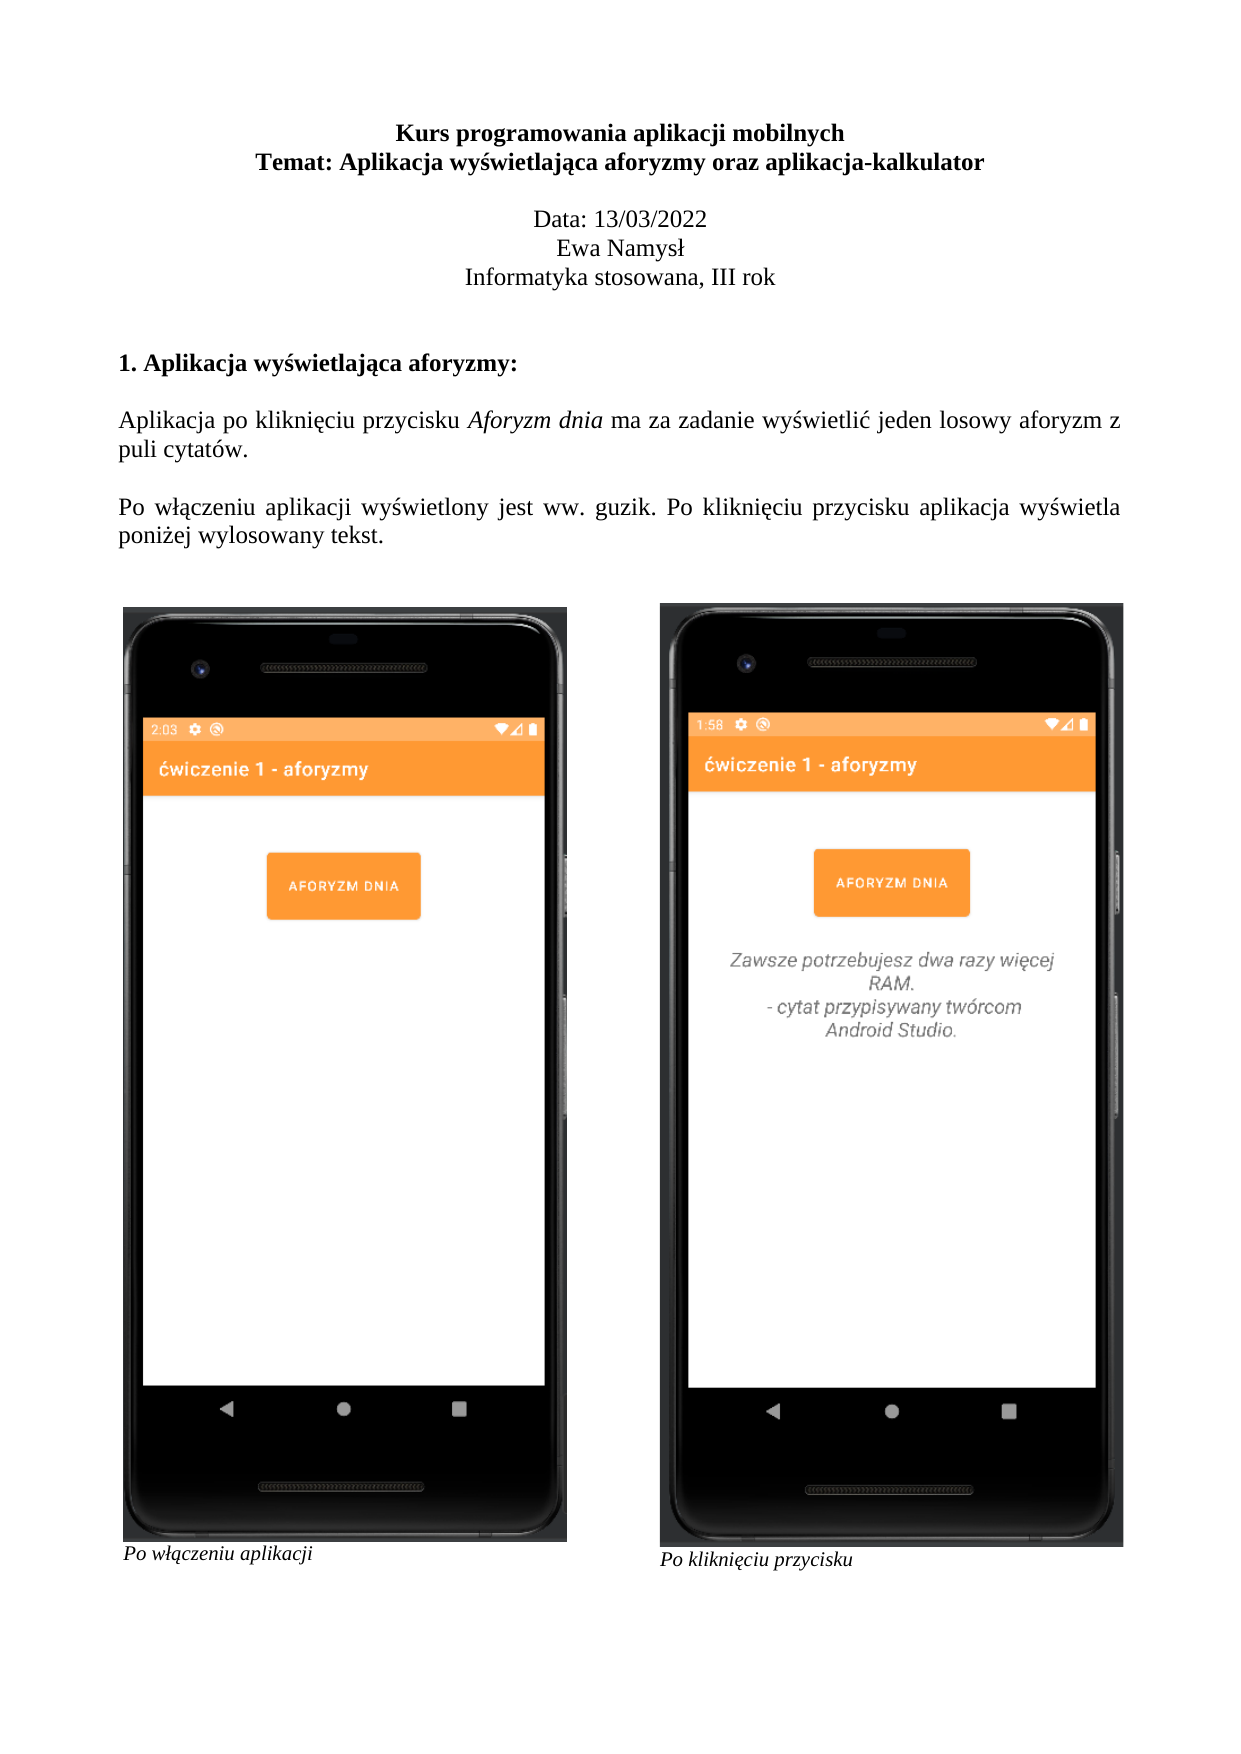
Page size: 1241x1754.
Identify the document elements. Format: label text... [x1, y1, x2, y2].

text [660, 591, 1123, 603]
text Kurs programowania aplikacji mobilnych [118, 118, 1122, 147]
text Aplikacja po kliknięciu przycisku Aforyzm dnia ma za zadanie wyświetlić jeden losowy aforyzm z puli cytatów. [118, 406, 1122, 463]
text Po włączeniu aplikacji [123, 1542, 567, 1565]
text Informatyka stosowana, III rok [118, 262, 1122, 291]
text Ewa Namysł [118, 233, 1122, 262]
text 1. Aplikacja wyświetlająca aforyzmy: [118, 348, 1122, 377]
picture [659, 603, 1124, 1547]
text Data: 13/03/2022 [118, 204, 1122, 233]
text Temat: Aplikacja wyświetlająca aforyzmy oraz aplikacja-kalkulator [118, 147, 1122, 176]
text Po kliknięciu przycisku [660, 1547, 1123, 1571]
text [123, 595, 567, 607]
text Po włączeniu aplikacji wyświetlony jest ww. guzik. Po kliknięciu przycisku aplikacja wyświetla poniżej wylosowany tekst. [118, 492, 1122, 549]
picture [123, 607, 567, 1542]
